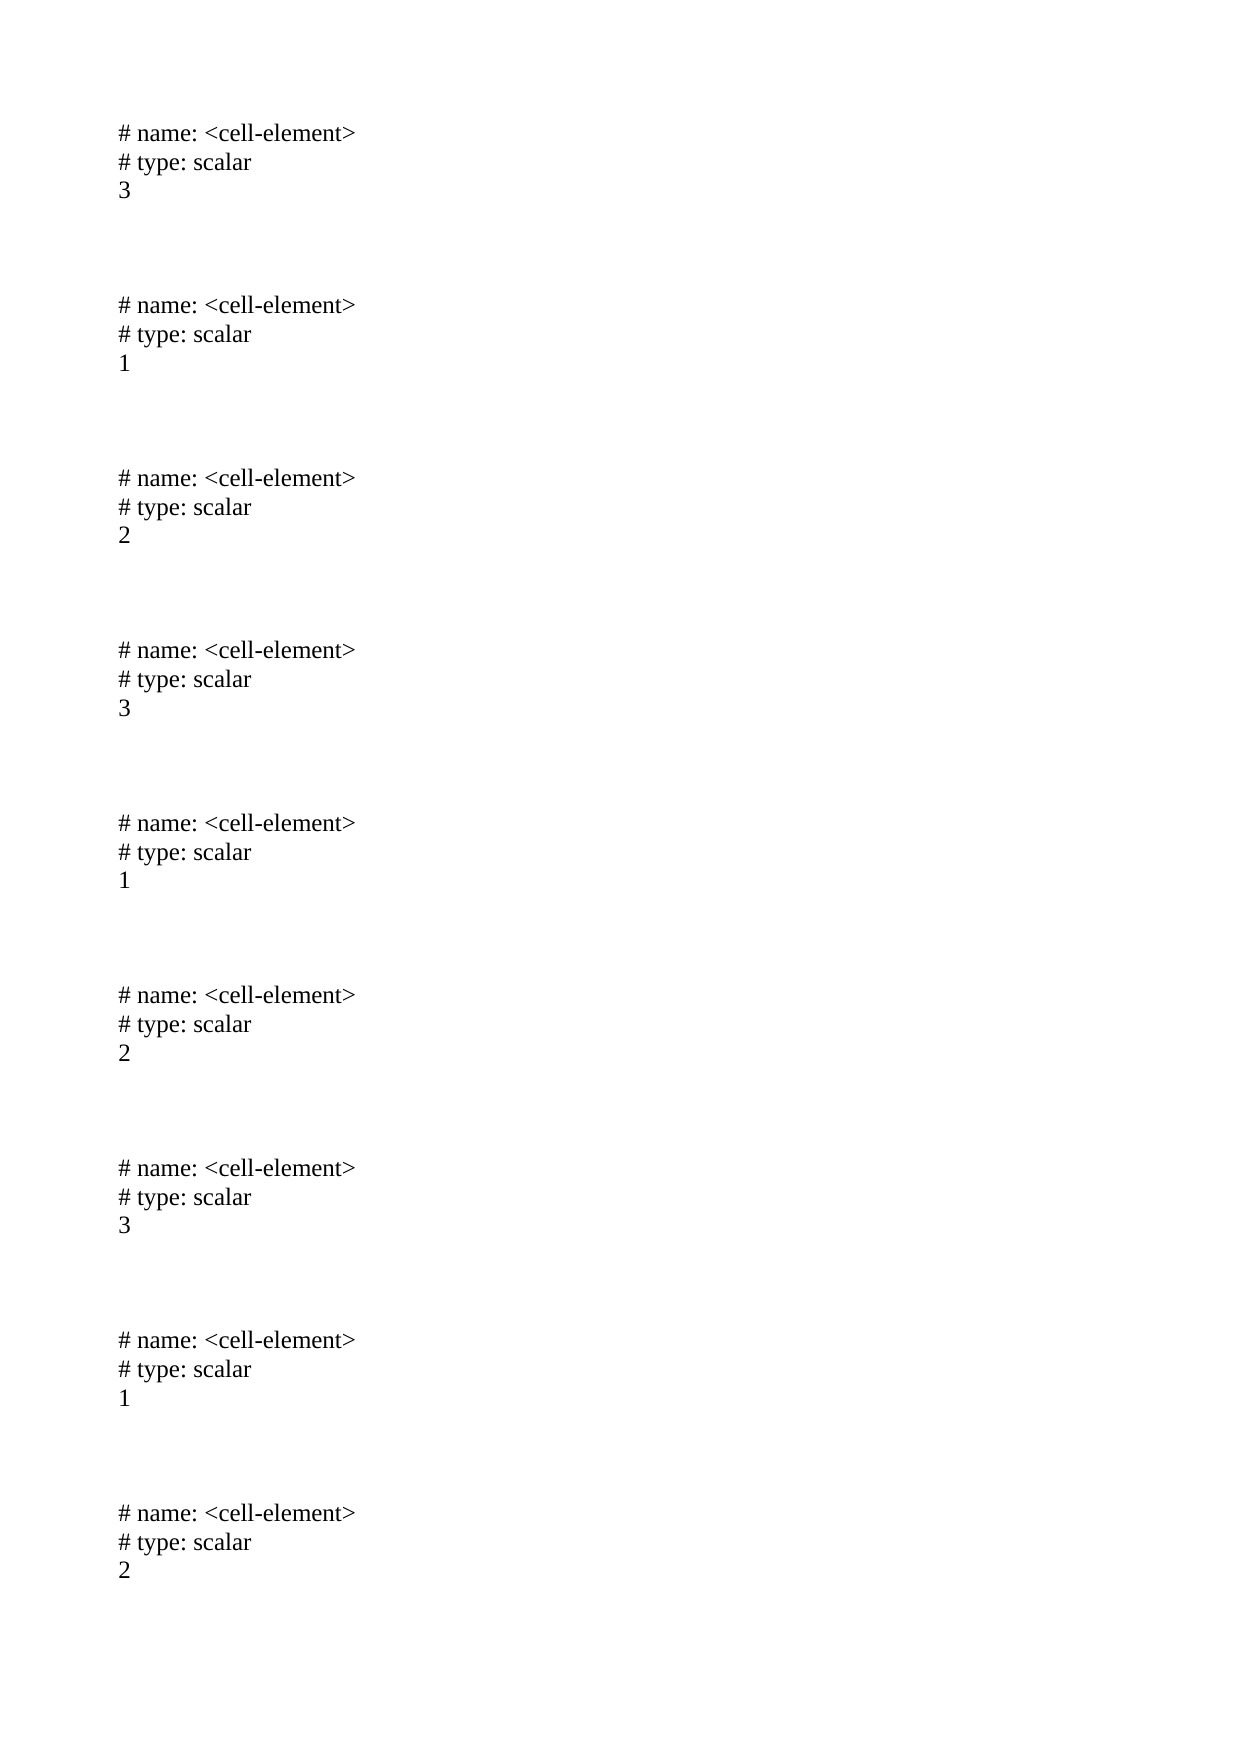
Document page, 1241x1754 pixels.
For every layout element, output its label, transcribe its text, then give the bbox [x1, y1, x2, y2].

text # name: <cell-element> [118, 636, 1122, 664]
text # name: <cell-element> [118, 808, 1122, 837]
text # type: scalar [118, 1182, 1122, 1211]
text # type: scalar [118, 1009, 1122, 1038]
text # name: <cell-element> [118, 291, 1122, 319]
text # type: scalar [118, 319, 1122, 348]
text # name: <cell-element> [118, 981, 1122, 1009]
text # type: scalar [118, 1354, 1122, 1383]
text # name: <cell-element> [118, 118, 1122, 147]
text # type: scalar [118, 492, 1122, 521]
text # name: <cell-element> [118, 1326, 1122, 1354]
text 3 [118, 1211, 1122, 1239]
text # name: <cell-element> [118, 1153, 1122, 1182]
text 2 [118, 1038, 1122, 1067]
text # name: <cell-element> [118, 1498, 1122, 1527]
text 3 [118, 176, 1122, 204]
text 2 [118, 521, 1122, 549]
text # type: scalar [118, 837, 1122, 866]
text # type: scalar [118, 1527, 1122, 1556]
text 3 [118, 693, 1122, 722]
text 2 [118, 1556, 1122, 1584]
text # type: scalar [118, 147, 1122, 176]
text 1 [118, 1383, 1122, 1412]
text 1 [118, 348, 1122, 377]
text # type: scalar [118, 664, 1122, 693]
text 1 [118, 866, 1122, 894]
text # name: <cell-element> [118, 463, 1122, 492]
